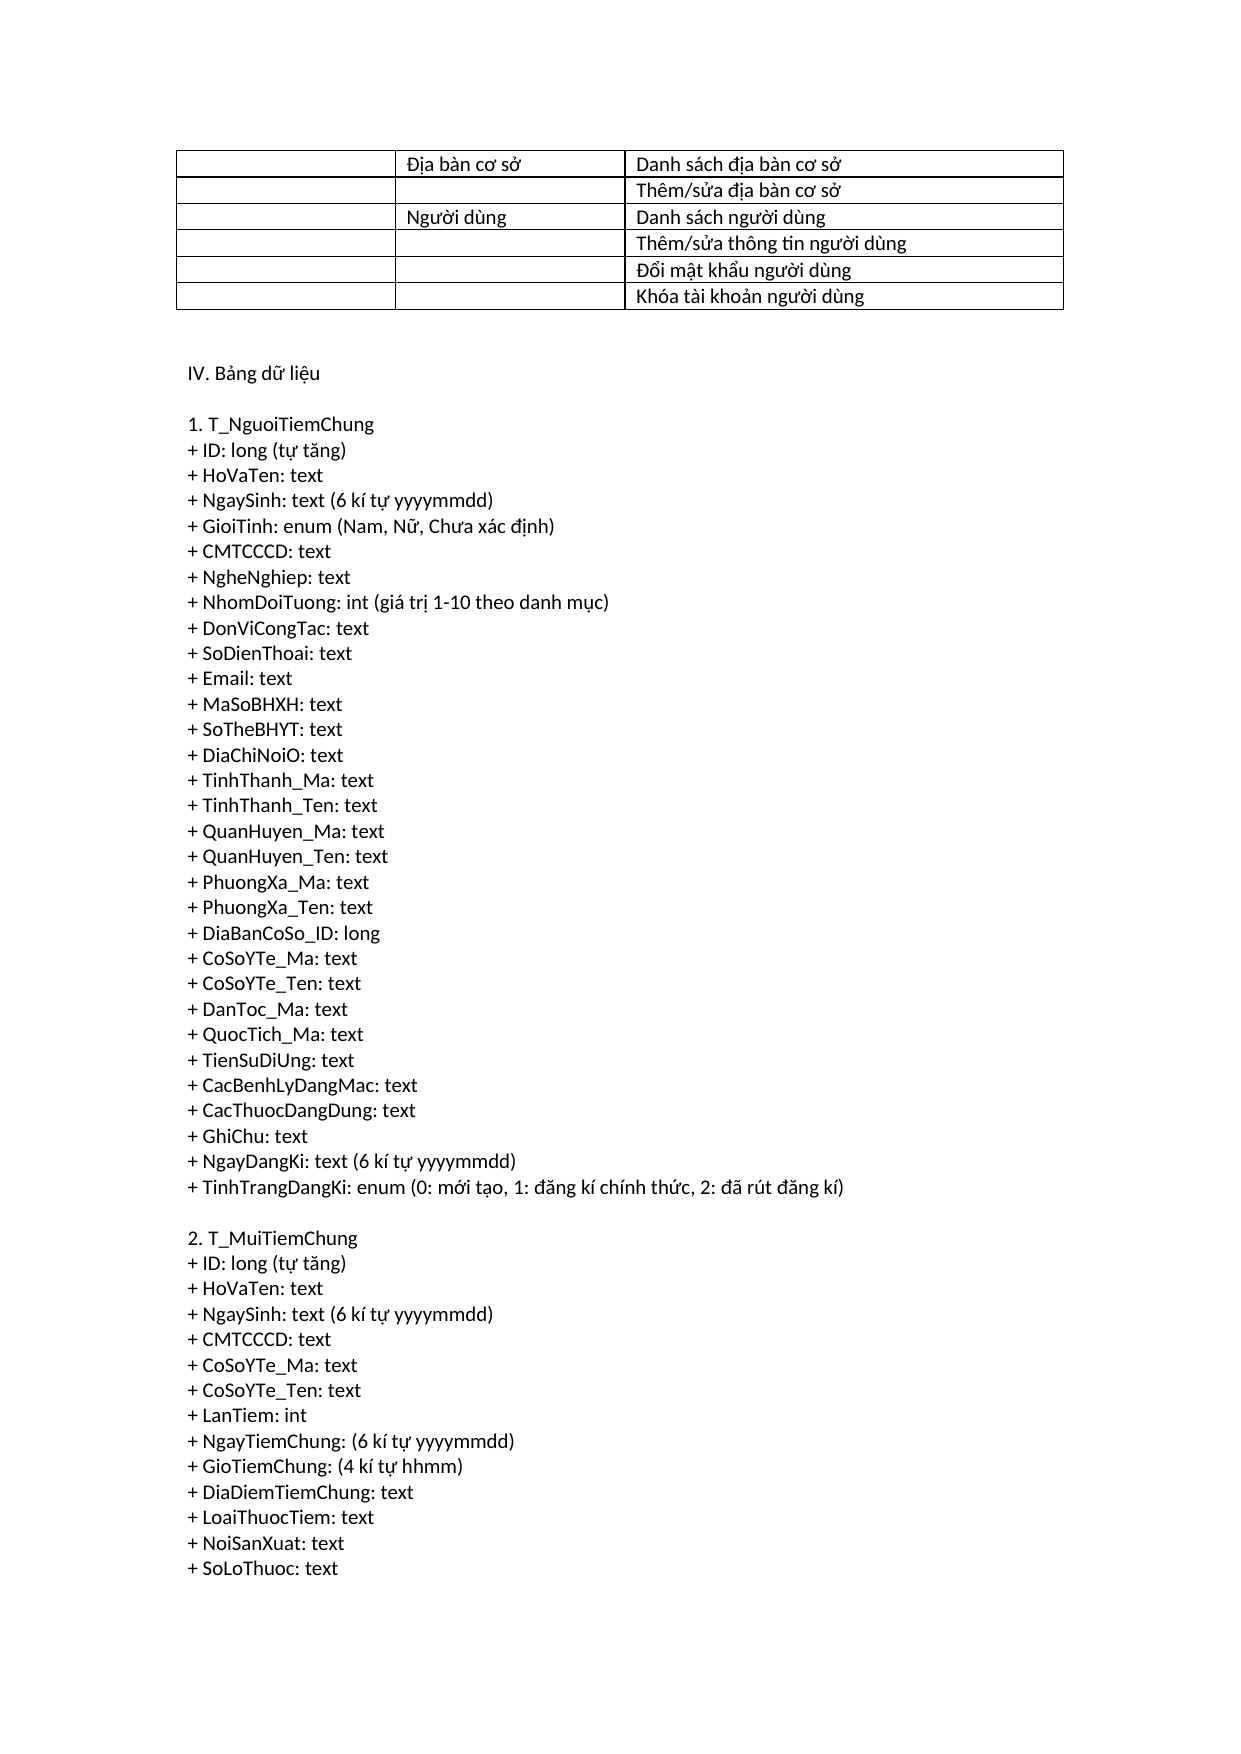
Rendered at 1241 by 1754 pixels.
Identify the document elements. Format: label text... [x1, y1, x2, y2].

text + GioTiemChung: (4 kí tự hhmm) [187, 1453, 1053, 1479]
table_cell Danh sách người dùng [626, 204, 1063, 229]
text + DiaDiemTiemChung: text [187, 1479, 1053, 1504]
text + CoSoYTe_Ma: text [187, 945, 1053, 971]
table_cell [177, 230, 395, 256]
table_cell Thêm/sửa thông tin người dùng [626, 230, 1063, 256]
table_cell [177, 204, 395, 229]
text + MaSoBHXH: text [187, 691, 1053, 716]
text + HoVaTen: text [187, 462, 1053, 488]
table_cell [177, 283, 395, 309]
table_cell [396, 257, 624, 282]
table_cell Địa bàn cơ sở [396, 151, 624, 176]
list T_NguoiTiemChung [187, 411, 1053, 437]
table_cell [396, 283, 624, 309]
text + QuocTich_Ma: text [187, 1021, 1053, 1047]
text + SoDienThoai: text [187, 640, 1053, 666]
table_cell Người dùng [396, 204, 624, 229]
text + DanToc_Ma: text [187, 996, 1053, 1021]
text + CacThuocDangDung: text [187, 1098, 1053, 1123]
table_cell Đổi mật khẩu người dùng [626, 257, 1063, 282]
text + NgaySinh: text (6 kí tự yyyymmdd) [187, 488, 1053, 513]
text + ID: long (tự tăng) [187, 437, 1053, 462]
text + DiaBanCoSo_ID: long [187, 920, 1053, 945]
text + PhuongXa_Ten: text [187, 894, 1053, 920]
text + DonViCongTac: text [187, 615, 1053, 640]
text + CMTCCCD: text [187, 1326, 1053, 1352]
table_cell Danh sách địa bàn cơ sở [626, 151, 1063, 176]
text + QuanHuyen_Ma: text [187, 818, 1053, 843]
list T_MuiTiemChung [187, 1225, 1053, 1250]
text + GioiTinh: enum (Nam, Nữ, Chưa xác định) [187, 513, 1053, 538]
table_cell Thêm/sửa địa bàn cơ sở [626, 178, 1063, 203]
text + TinhThanh_Ten: text [187, 793, 1053, 818]
table_cell Khóa tài khoản người dùng [626, 283, 1063, 309]
text + Email: text [187, 666, 1053, 691]
text + NgayDangKi: text (6 kí tự yyyymmdd) [187, 1148, 1053, 1174]
list Bảng dữ liệu [187, 361, 1053, 386]
text + SoTheBHYT: text [187, 716, 1053, 742]
table_cell [177, 151, 395, 176]
text + CoSoYTe_Ten: text [187, 971, 1053, 996]
text + GhiChu: text [187, 1123, 1053, 1148]
text + NgayTiemChung: (6 kí tự yyyymmdd) [187, 1428, 1053, 1453]
text + LoaiThuocTiem: text [187, 1504, 1053, 1530]
text + SoLoThuoc: text [187, 1555, 1053, 1581]
table_cell [177, 257, 395, 282]
text + NoiSanXuat: text [187, 1530, 1053, 1555]
text + LanTiem: int [187, 1403, 1053, 1428]
text + ID: long (tự tăng) [187, 1250, 1053, 1276]
text + QuanHuyen_Ten: text [187, 843, 1053, 869]
text + TienSuDiUng: text [187, 1047, 1053, 1072]
text + TinhTrangDangKi: enum (0: mới tạo, 1: đăng kí chính thức, 2: đã rút đăng kí) [187, 1174, 1053, 1199]
text + PhuongXa_Ma: text [187, 869, 1053, 894]
text + NgaySinh: text (6 kí tự yyyymmdd) [187, 1301, 1053, 1326]
table_cell [177, 178, 395, 203]
text + NgheNghiep: text [187, 564, 1053, 589]
table_cell [396, 178, 624, 203]
text + NhomDoiTuong: int (giá trị 1-10 theo danh mục) [187, 589, 1053, 615]
text + CacBenhLyDangMac: text [187, 1072, 1053, 1098]
text + DiaChiNoiO: text [187, 742, 1053, 767]
table_cell [396, 230, 624, 256]
text + CMTCCCD: text [187, 538, 1053, 564]
text + CoSoYTe_Ten: text [187, 1377, 1053, 1403]
text + TinhThanh_Ma: text [187, 767, 1053, 793]
text + HoVaTen: text [187, 1276, 1053, 1301]
text + CoSoYTe_Ma: text [187, 1352, 1053, 1377]
